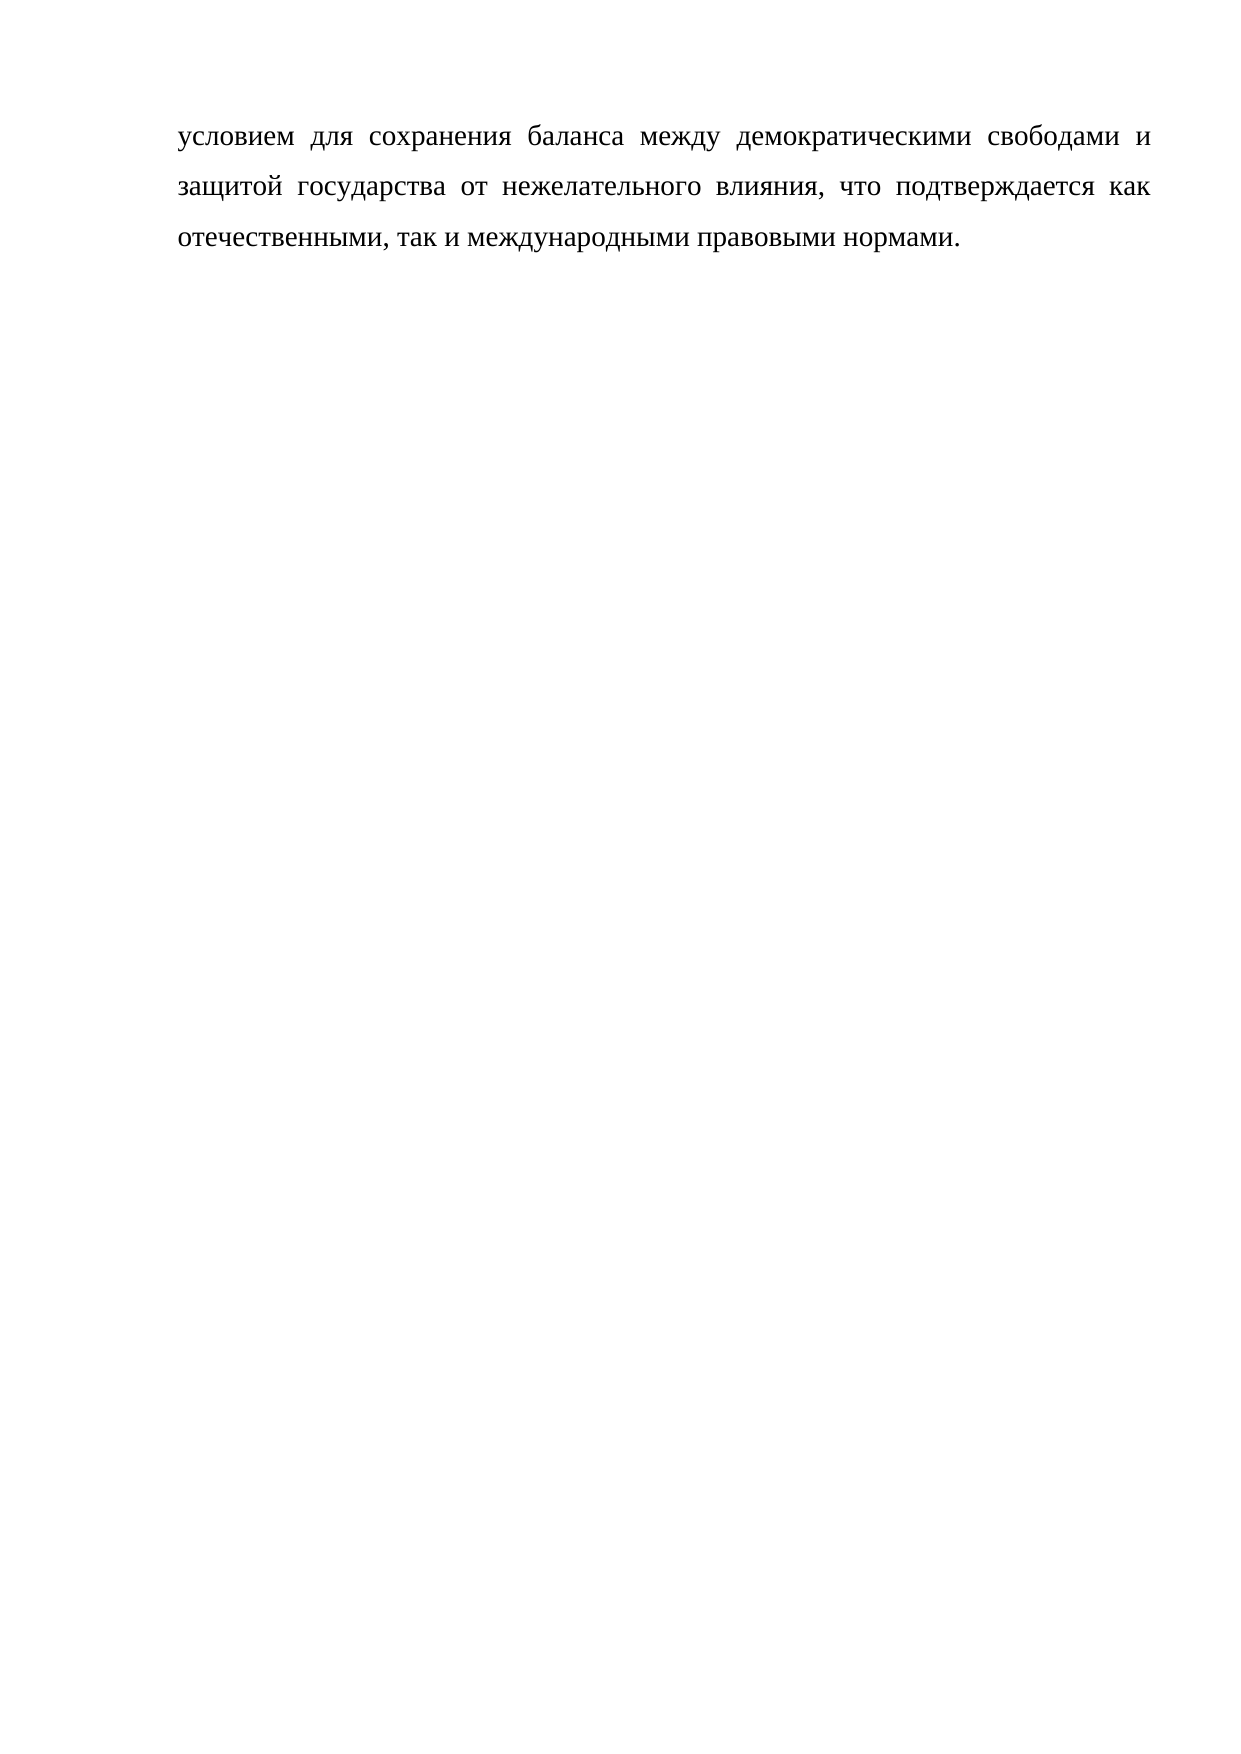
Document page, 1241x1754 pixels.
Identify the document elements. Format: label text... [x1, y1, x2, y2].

text условием для сохранения баланса между демократическими свободами и защитой государства от нежелательного влияния, что подтверждается как отечественными, так и международными правовыми нормами. [177, 118, 1152, 252]
